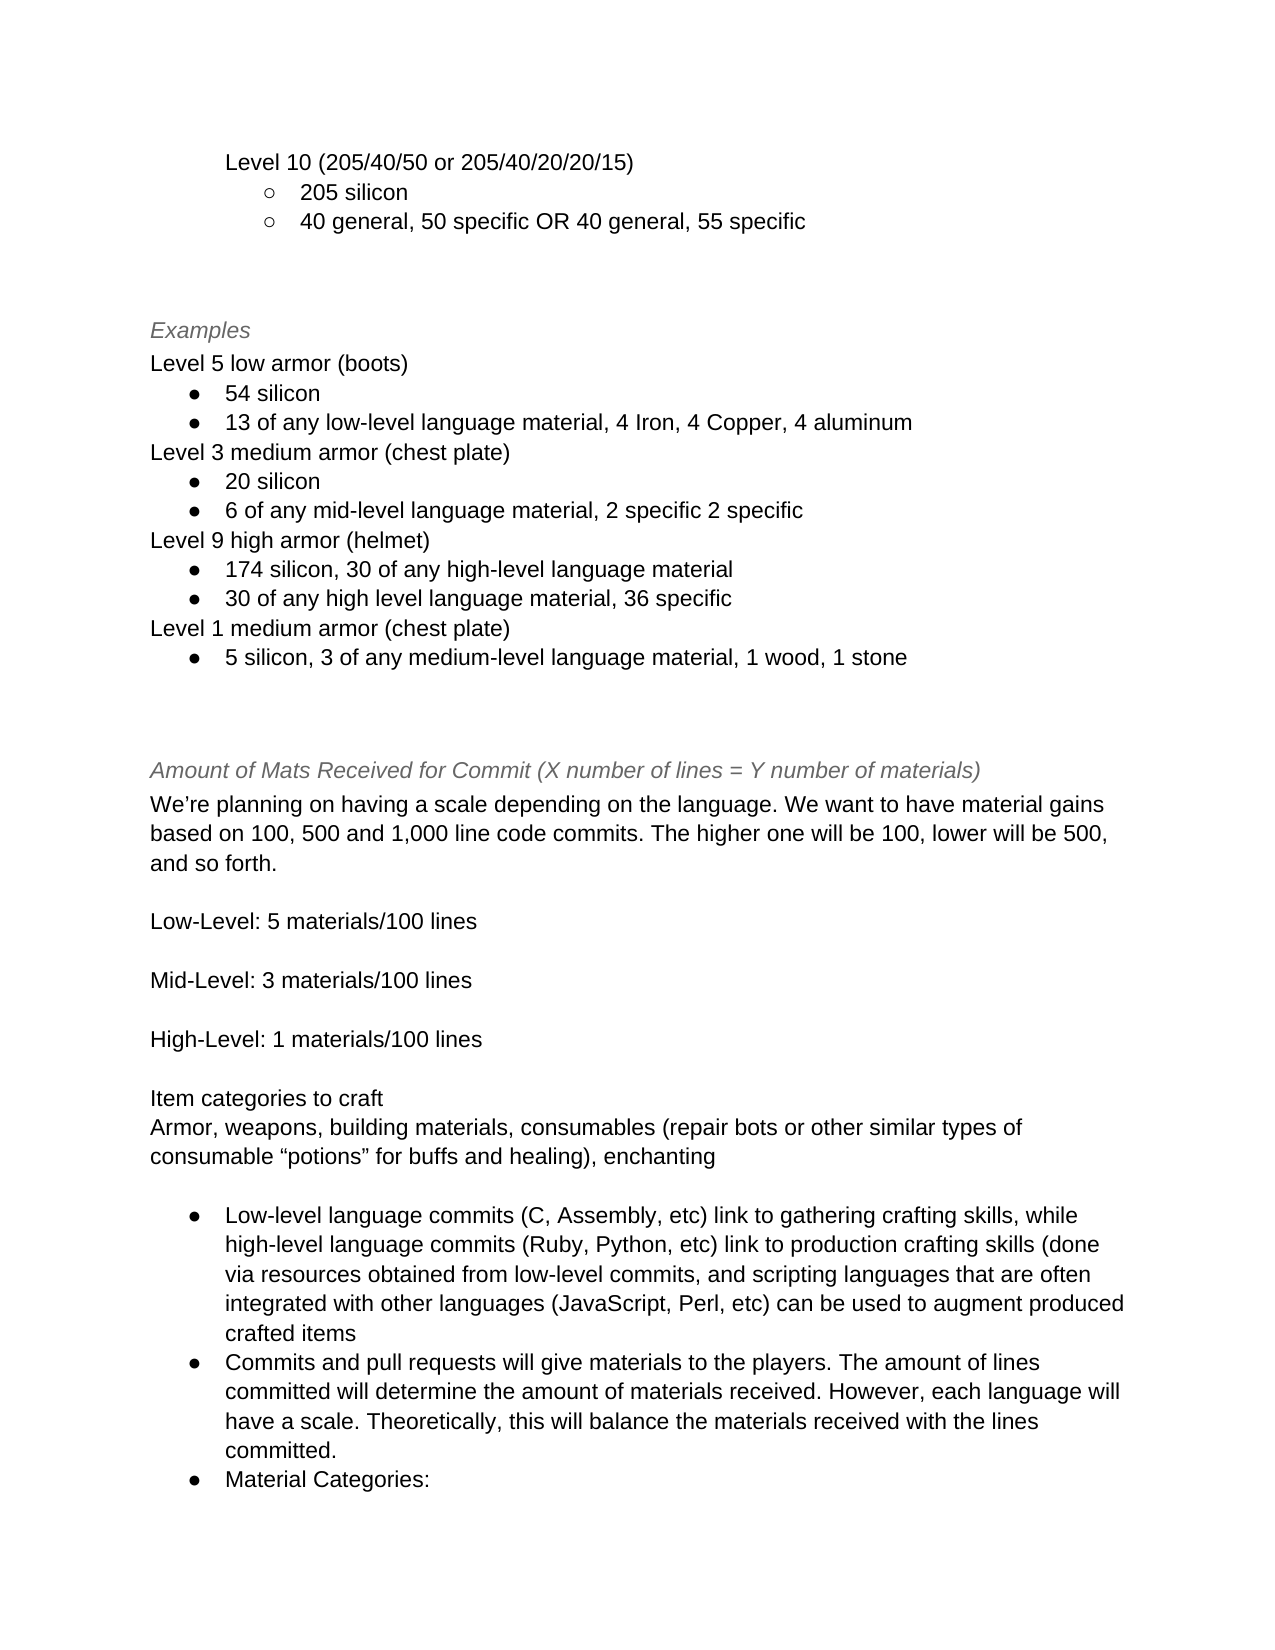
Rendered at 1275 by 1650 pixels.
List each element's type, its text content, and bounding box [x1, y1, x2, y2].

list 5 silicon, 3 of any medium-level language material, 1 wood, 1 stone [187, 645, 1125, 670]
text Armor, weapons, building materials, consumables (repair bots or other similar types of consumable “potions” for buffs and healing), enchanting [150, 1114, 1125, 1169]
list 6 of any mid-level language material, 2 specific 2 specific [187, 498, 1125, 523]
list 30 of any high level language material, 36 specific [187, 586, 1125, 612]
text Level 3 medium armor (chest plate) [150, 439, 1125, 465]
list 205 silicon [262, 179, 1125, 205]
list 40 general, 50 specific OR 40 general, 55 specific [262, 209, 1125, 234]
list Commits and pull requests will give materials to the players. The amount of lines committed will determine the amount of materials received. However, each language will have a scale. Theoretically, this will balance the materials received with the lines committed. [187, 1349, 1125, 1463]
text Item categories to craft [150, 1085, 1125, 1111]
list Material Categories: [187, 1467, 1125, 1493]
text Level 10 (205/40/50 or 205/40/20/20/15) [150, 150, 1125, 176]
list 54 silicon [187, 380, 1125, 406]
list 13 of any low-level language material, 4 Iron, 4 Copper, 4 aluminum [187, 410, 1125, 435]
list 20 silicon [187, 468, 1125, 494]
list Low-level language commits (C, Assembly, etc) link to gathering crafting skills, while high-level language commits (Ruby, Python, etc) link to production crafting skills (done via resources obtained from low-level commits, and scripting languages that are often integrated with other languages (JavaScript, Perl, etc) can be used to augment produced crafted items [187, 1203, 1125, 1346]
subtitle Examples [150, 317, 1125, 343]
text High-Level: 1 materials/100 lines [150, 1026, 1125, 1052]
text Level 1 medium armor (chest plate) [150, 615, 1125, 641]
text Level 5 low armor (boots) [150, 351, 1125, 377]
text Mid-Level: 3 materials/100 lines [150, 968, 1125, 993]
text Low-Level: 5 materials/100 lines [150, 909, 1125, 934]
list 174 silicon, 30 of any high-level language material [187, 557, 1125, 582]
text Level 9 high armor (helmet) [150, 527, 1125, 553]
text We’re planning on having a scale depending on the language. We want to have material gains based on 100, 500 and 1,000 line code commits. The higher one will be 100, lower will be 500, and so forth. [150, 791, 1125, 876]
subtitle Amount of Mats Received for Commit (X number of lines = Y number of materials) [150, 758, 1125, 783]
